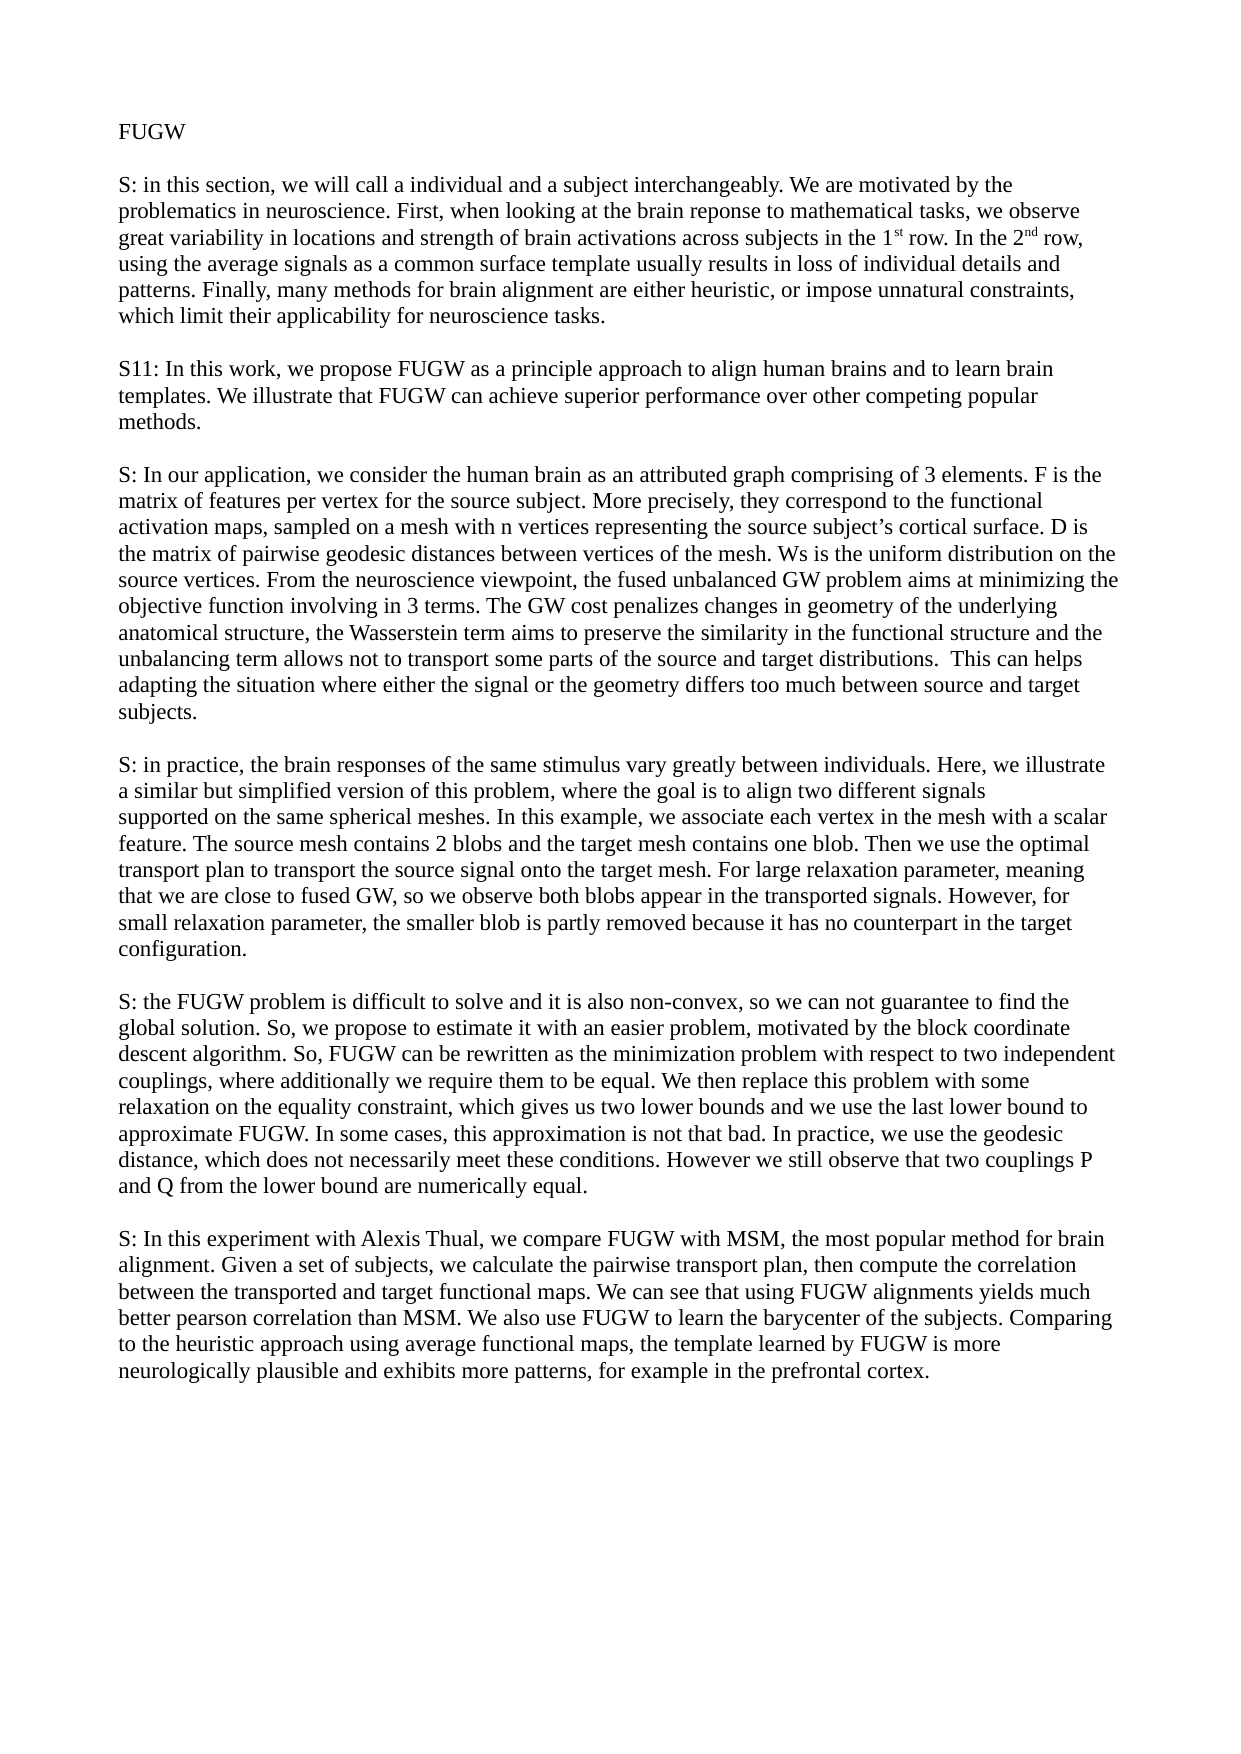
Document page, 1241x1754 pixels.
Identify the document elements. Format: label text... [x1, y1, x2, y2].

text S: in practice, the brain responses of the same stimulus vary greatly between individuals. Here, we illustrate [118, 751, 1122, 777]
text S: In our application, we consider the human brain as an attributed graph comprising of 3 elements. F is the matrix of features per vertex for the source subject. More precisely, they correspond to the functional activation maps, sampled on a mesh with n vertices representing the source subject’s cortical surface. D is the matrix of pairwise geodesic distances between vertices of the mesh. Ws is the uniform distribution on the source vertices. From the neuroscience viewpoint, the fused unbalanced GW problem aims at minimizing the objective function involving in 3 terms. The GW cost penalizes changes in geometry of the underlying anatomical structure, the Wasserstein term aims to preserve the similarity in the functional structure and the unbalancing term allows not to transport some parts of the source and target distributions. This can helps adapting the situation where either the signal or the geometry differs too much between source and target subjects. [118, 461, 1122, 724]
text a similar but simplified version of this problem, where the goal is to align two different signals [118, 777, 1122, 803]
text FUGW [118, 118, 1122, 144]
text S: In this experiment with Alexis Thual, we compare FUGW with MSM, the most popular method for brain alignment. Given a set of subjects, we calculate the pairwise transport plan, then compute the correlation between the transported and target functional maps. We can see that using FUGW alignments yields much better pearson correlation than MSM. We also use FUGW to learn the barycenter of the subjects. Comparing to the heuristic approach using average functional maps, the template learned by FUGW is more neurologically plausible and exhibits more patterns, for example in the prefrontal cortex. [118, 1225, 1122, 1383]
text S11: In this work, we propose FUGW as a principle approach to align human brains and to learn brain templates. We illustrate that FUGW can achieve superior performance over other competing popular methods. [118, 355, 1122, 434]
text S: the FUGW problem is difficult to solve and it is also non-convex, so we can not guarantee to find the global solution. So, we propose to estimate it with an easier problem, motivated by the block coordinate descent algorithm. So, FUGW can be rewritten as the minimization problem with respect to two independent couplings, where additionally we require them to be equal. We then replace this problem with some relaxation on the equality constraint, which gives us two lower bounds and we use the last lower bound to approximate FUGW. In some cases, this approximation is not that bad. In practice, we use the geodesic distance, which does not necessarily meet these conditions. However we still observe that two couplings P and Q from the lower bound are numerically equal. [118, 988, 1122, 1199]
text S: in this section, we will call a individual and a subject interchangeably. We are motivated by the problematics in neuroscience. First, when looking at the brain reponse to mathematical tasks, we observe great variability in locations and strength of brain activations across subjects in the 1st row. In the 2nd row, using the average signals as a common surface template usually results in loss of individual details and patterns. Finally, many methods for brain alignment are either heuristic, or impose unnatural constraints, which limit their applicability for neuroscience tasks. [118, 171, 1122, 329]
text supported on the same spherical meshes. In this example, we associate each vertex in the mesh with a scalar feature. The source mesh contains 2 blobs and the target mesh contains one blob. Then we use the optimal transport plan to transport the source signal onto the target mesh. For large relaxation parameter, meaning that we are close to fused GW, so we observe both blobs appear in the transported signals. However, for small relaxation parameter, the smaller blob is partly removed because it has no counterpart in the target configuration. [118, 803, 1122, 961]
